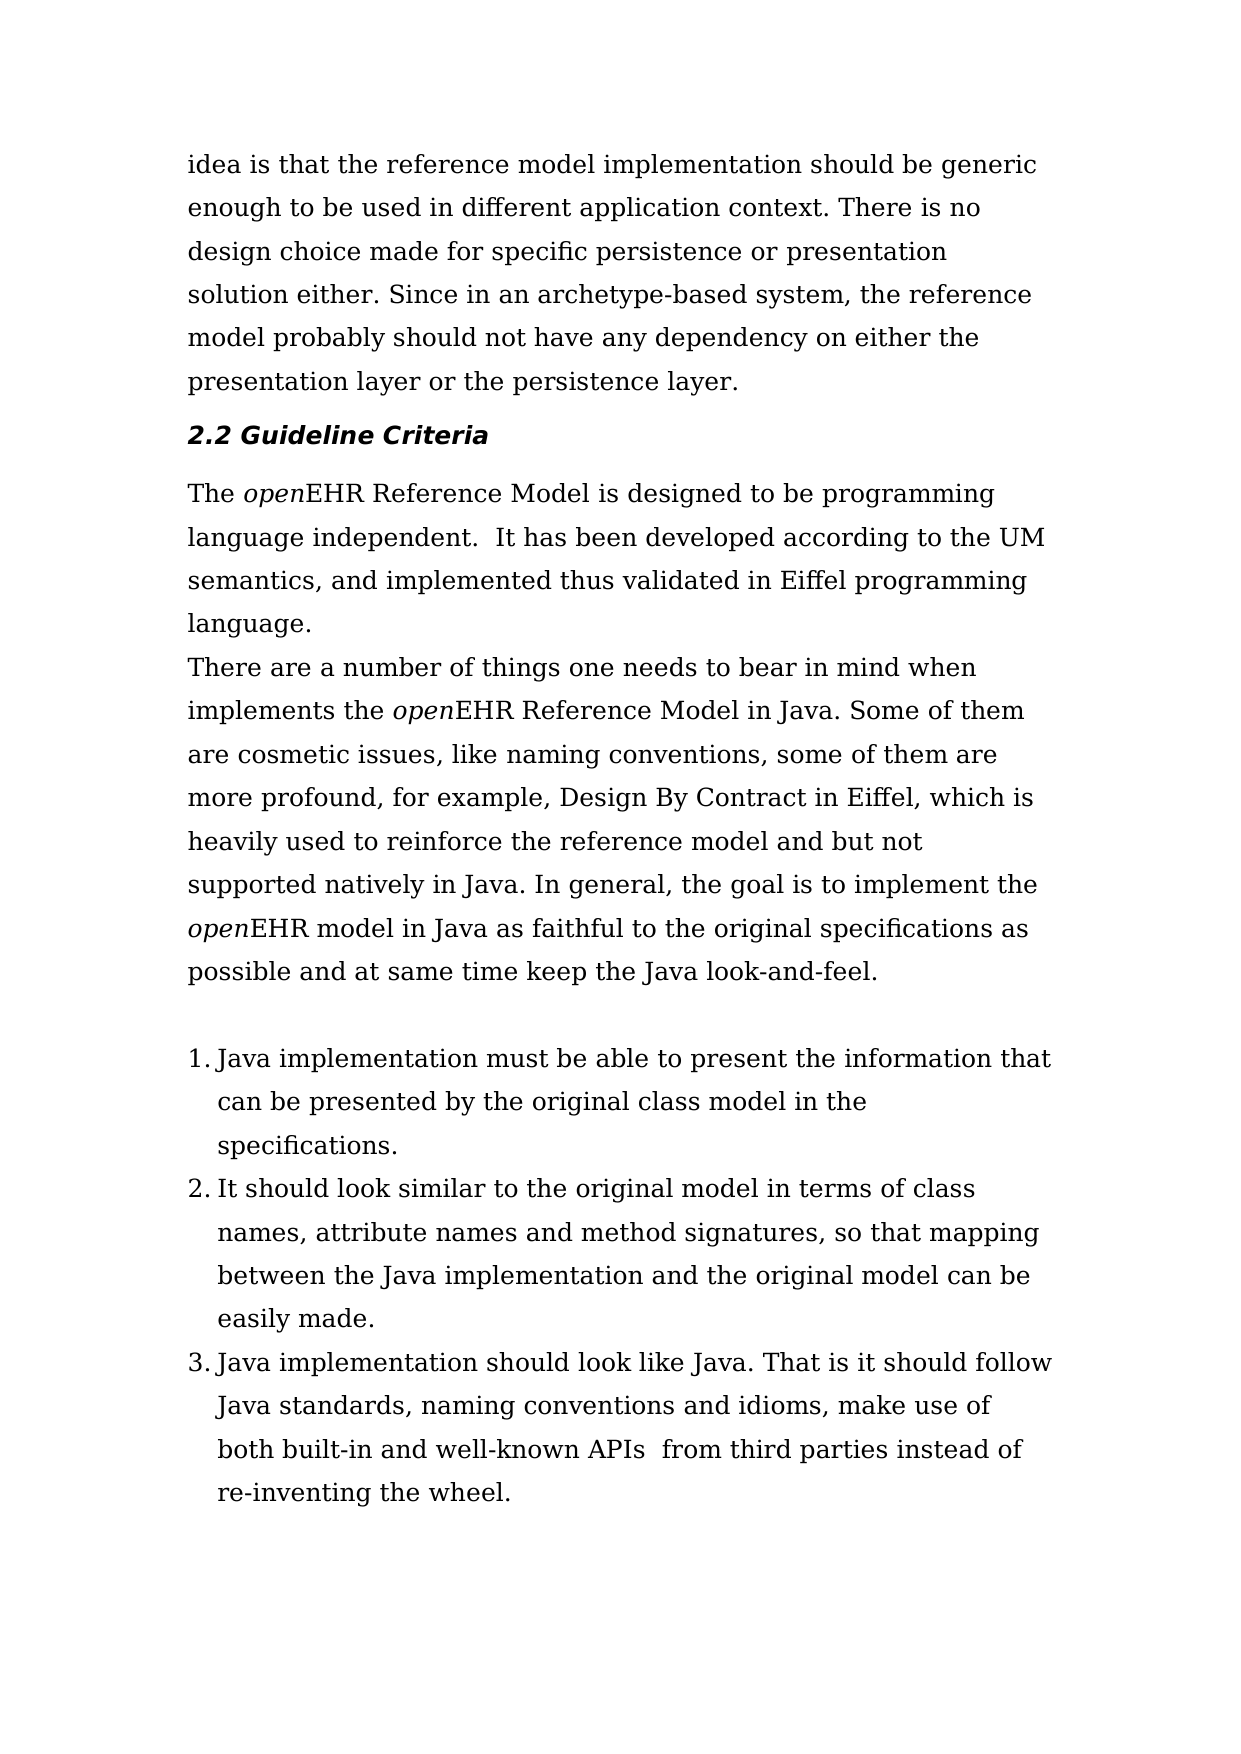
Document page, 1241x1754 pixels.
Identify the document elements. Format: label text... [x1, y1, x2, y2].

list Java implementation must be able to present the information that can be presented by the original class model in the specifications. [187, 1044, 1053, 1160]
subtitle 2.2 Guideline Criteria [187, 421, 1053, 450]
text There are a number of things one needs to bear in mind when implements the openEHR Reference Model in Java. Some of them are cosmetic issues, like naming conventions, some of them are more profound, for example, Design By Contract in Eiffel, which is heavily used to reinforce the reference model and but not supported natively in Java. In general, the goal is to implement the openEHR model in Java as faithful to the original specifications as possible and at same time keep the Java look-and-feel. [187, 653, 1053, 986]
text The openEHR Reference Model is designed to be programming language independent. It has been developed according to the UM semantics, and implemented thus validated in Eiffel programming language. [187, 479, 1053, 639]
list It should look similar to the original model in terms of class names, attribute names and method signatures, so that mapping between the Java implementation and the original model can be easily made. [187, 1174, 1053, 1334]
text idea is that the reference model implementation should be generic enough to be used in different application context. There is no design choice made for specific persistence or presentation solution either. Since in an archetype-based system, the reference model probably should not have any dependency on either the presentation layer or the persistence layer. [187, 150, 1053, 396]
list Java implementation should look like Java. That is it should follow Java standards, naming conventions and idioms, make use of both built-in and well-known APIs from third parties instead of re-inventing the wheel. [187, 1348, 1053, 1508]
